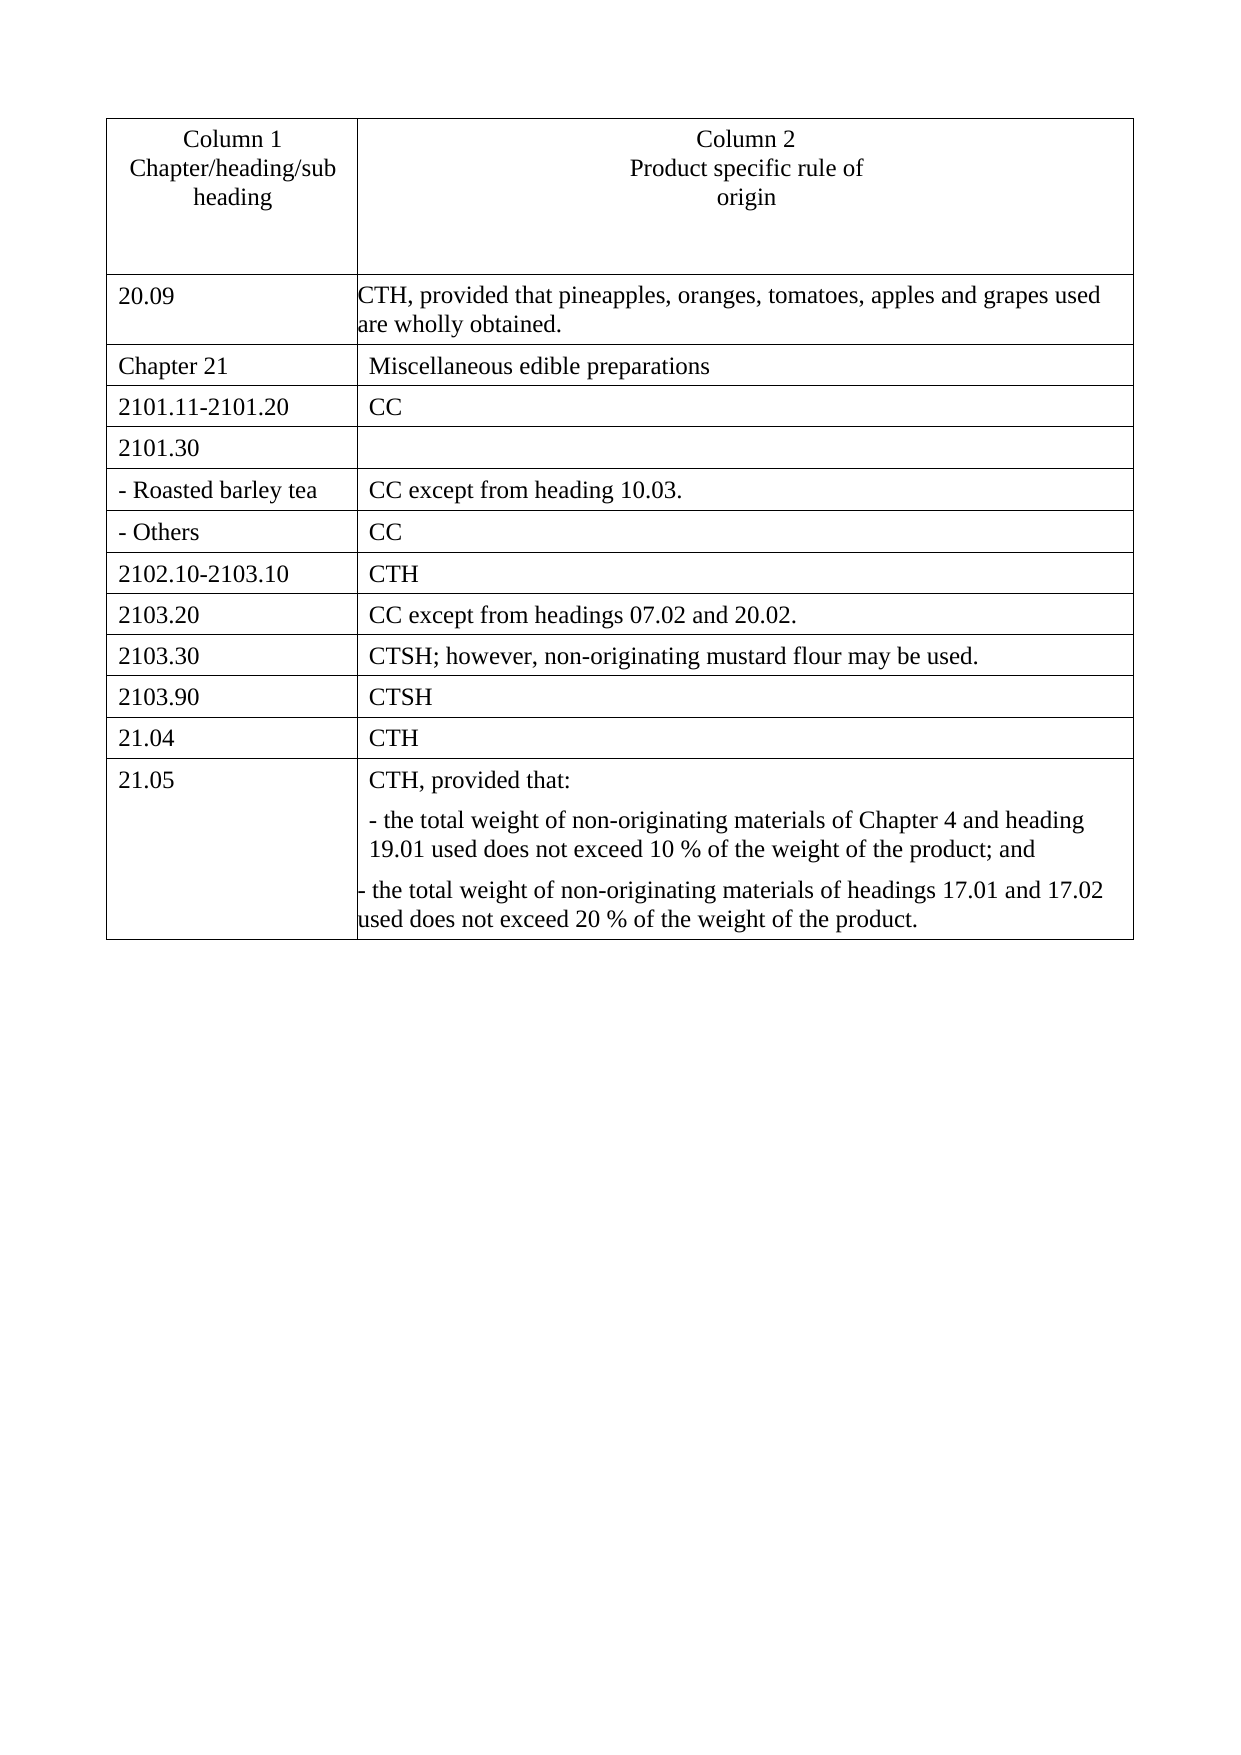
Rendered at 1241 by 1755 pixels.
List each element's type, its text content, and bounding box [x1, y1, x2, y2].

table_cell 2101.11-2101.20 [107, 386, 357, 426]
table_cell 21.05 [107, 759, 357, 939]
table_cell [358, 427, 1133, 468]
table_cell - Others [107, 511, 357, 552]
table_cell CTH [358, 718, 1133, 758]
table_cell 2103.30 [107, 635, 357, 675]
table_cell 2103.90 [107, 676, 357, 717]
table_cell CC [358, 386, 1133, 426]
table_cell Miscellaneous edible preparations [358, 345, 1133, 385]
table_cell CTH, provided that: - the total weight of non-originating materials of Chapter 4 and heading 19.01 used does not exceed 10 % of the weight of the product; and - the total weight of non-originating materials of headings 17.01 and 17.02 used does not exceed 20 % of the weight of the product. [358, 759, 1133, 939]
table_cell Chapter 21 [107, 345, 357, 385]
table_cell CTSH [358, 676, 1133, 717]
table_cell CTH [358, 553, 1133, 593]
table_cell - Roasted barley tea [107, 469, 357, 510]
table_header Column 2 Product specific rule of origin [358, 119, 1133, 274]
table_cell CTH, provided that pineapples, oranges, tomatoes, apples and grapes used are wholly obtained. [358, 275, 1133, 344]
table_cell 20.09 [107, 275, 357, 344]
table_cell 21.04 [107, 718, 357, 758]
table_cell CC [358, 511, 1133, 552]
table_cell 2101.30 [107, 427, 357, 468]
table_cell CTSH; however, non-originating mustard flour may be used. [358, 635, 1133, 675]
table_header Column 1 Chapter/heading/subheading [107, 119, 357, 274]
table_cell 2103.20 [107, 594, 357, 634]
table_cell CC except from headings 07.02 and 20.02. [358, 594, 1133, 634]
table_cell CC except from heading 10.03. [358, 469, 1133, 510]
table_cell 2102.10-2103.10 [107, 553, 357, 593]
